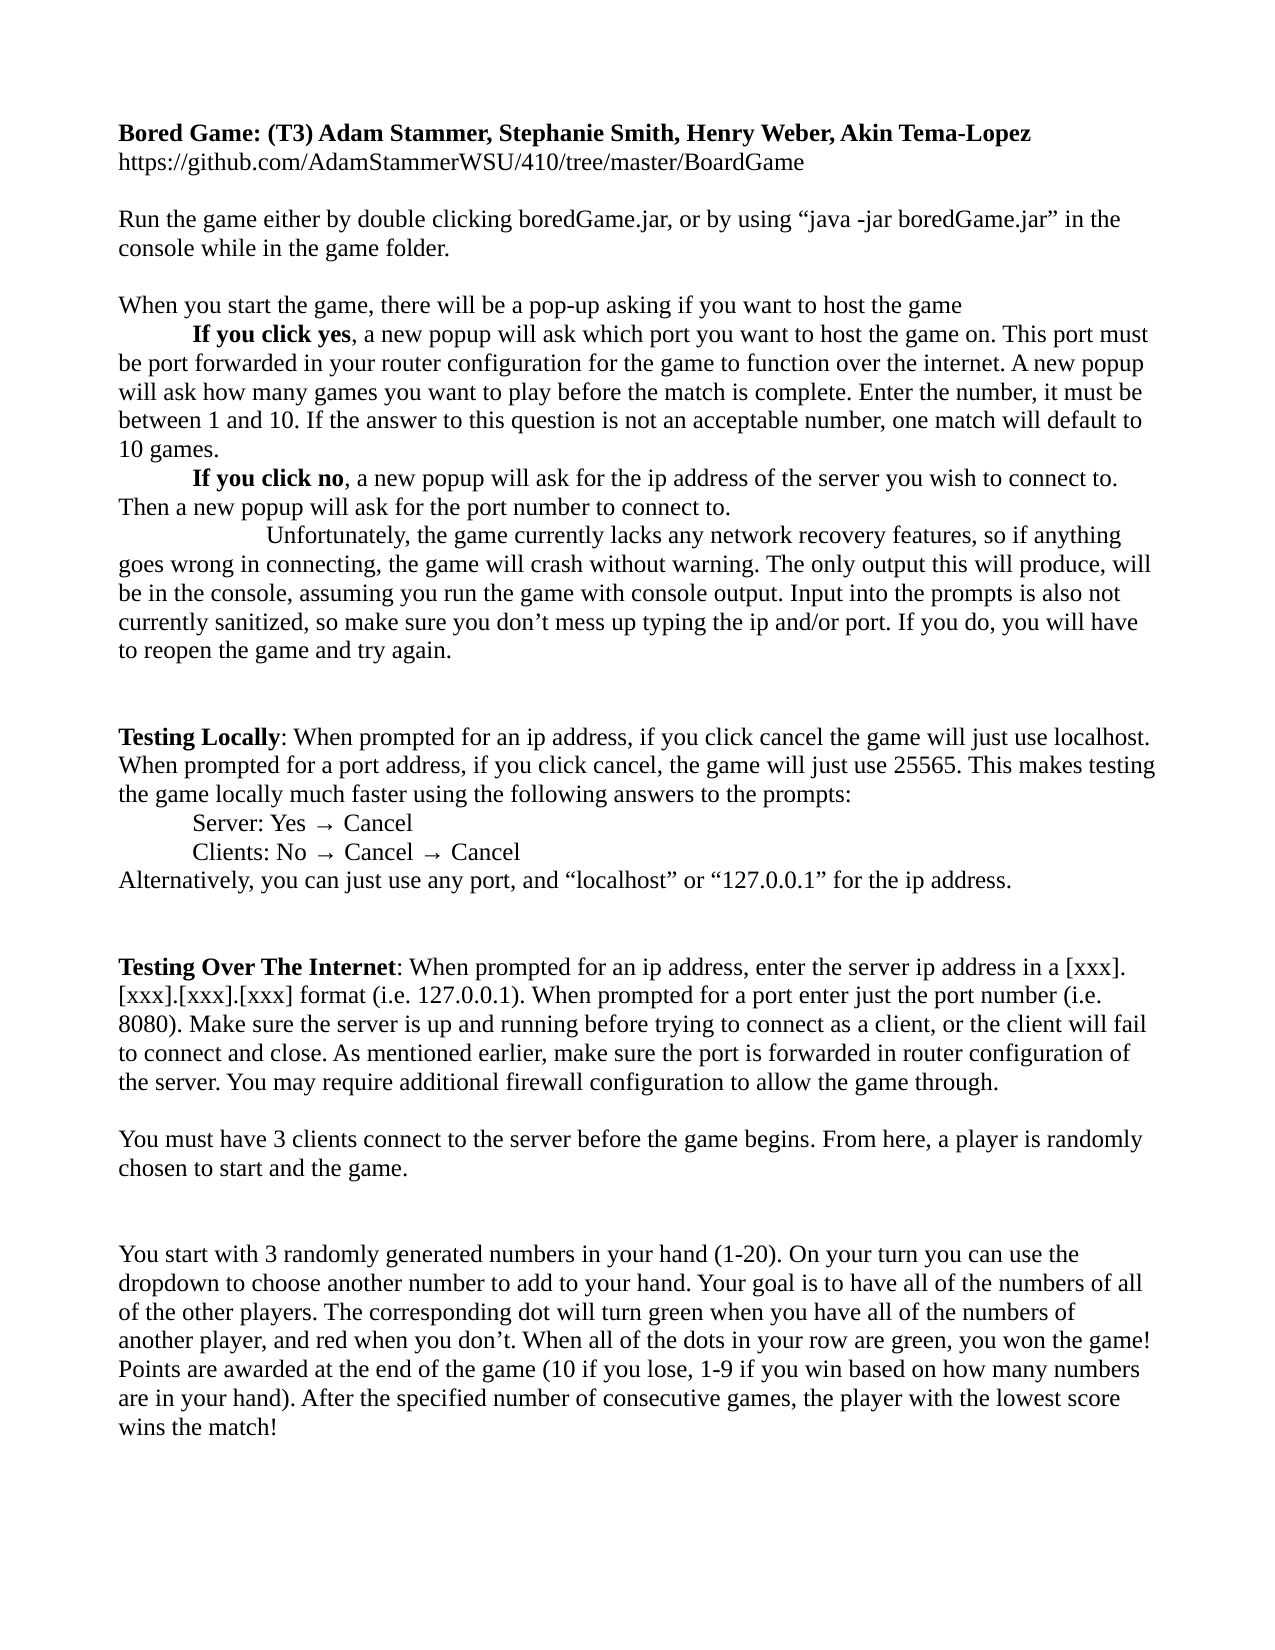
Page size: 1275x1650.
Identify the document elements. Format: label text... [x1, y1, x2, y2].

text Unfortunately, the game currently lacks any network recovery features, so if anything goes wrong in connecting, the game will crash without warning. The only output this will produce, will be in the console, assuming you run the game with console output. Input into the prompts is also not currently sanitized, so make sure you don’t mess up typing the ip and/or port. If you do, you will have to reopen the game and try again. [118, 521, 1157, 664]
text https://github.com/AdamStammerWSU/410/tree/master/BoardGame [118, 147, 1157, 176]
text You start with 3 randomly generated numbers in your hand (1-20). On your turn you can use the dropdown to choose another number to add to your hand. Your goal is to have all of the numbers of all of the other players. The corresponding dot will turn green when you have all of the numbers of another player, and red when you don’t. When all of the dots in your row are green, you won the game! Points are awarded at the end of the game (10 if you lose, 1-9 if you win based on how many numbers are in your hand). After the specified number of consecutive games, the player with the lowest score wins the match! [118, 1239, 1157, 1441]
text You must have 3 clients connect to the server before the game begins. From here, a player is randomly chosen to start and the game. [118, 1124, 1157, 1182]
text Server: Yes → Cancel [118, 808, 1157, 837]
text If you click no, a new popup will ask for the ip address of the server you wish to connect to. Then a new popup will ask for the port number to connect to. [118, 463, 1157, 521]
text Bored Game: (T3) Adam Stammer, Stephanie Smith, Henry Weber, Akin Tema-Lopez [118, 118, 1157, 147]
text When you start the game, there will be a pop-up asking if you want to host the game [118, 291, 1157, 319]
text Alternatively, you can just use any port, and “localhost” or “127.0.0.1” for the ip address. [118, 866, 1157, 894]
text Testing Over The Internet: When prompted for an ip address, enter the server ip address in a [xxx].[xxx].[xxx].[xxx] format (i.e. 127.0.0.1). When prompted for a port enter just the port number (i.e. 8080). Make sure the server is up and running before trying to connect as a client, or the client will fail to connect and close. As mentioned earlier, make sure the port is forwarded in router configuration of the server. You may require additional firewall configuration to allow the game through. [118, 952, 1157, 1096]
text Clients: No → Cancel → Cancel [118, 837, 1157, 866]
text Run the game either by double clicking boredGame.jar, or by using “java -jar boredGame.jar” in the console while in the game folder. [118, 204, 1157, 262]
text Testing Locally: When prompted for an ip address, if you click cancel the game will just use localhost. When prompted for a port address, if you click cancel, the game will just use 25565. This makes testing the game locally much faster using the following answers to the prompts: [118, 722, 1157, 808]
text If you click yes, a new popup will ask which port you want to host the game on. This port must be port forwarded in your router configuration for the game to function over the internet. A new popup will ask how many games you want to play before the match is complete. Enter the number, it must be between 1 and 10. If the answer to this question is not an acceptable number, one match will default to 10 games. [118, 319, 1157, 463]
